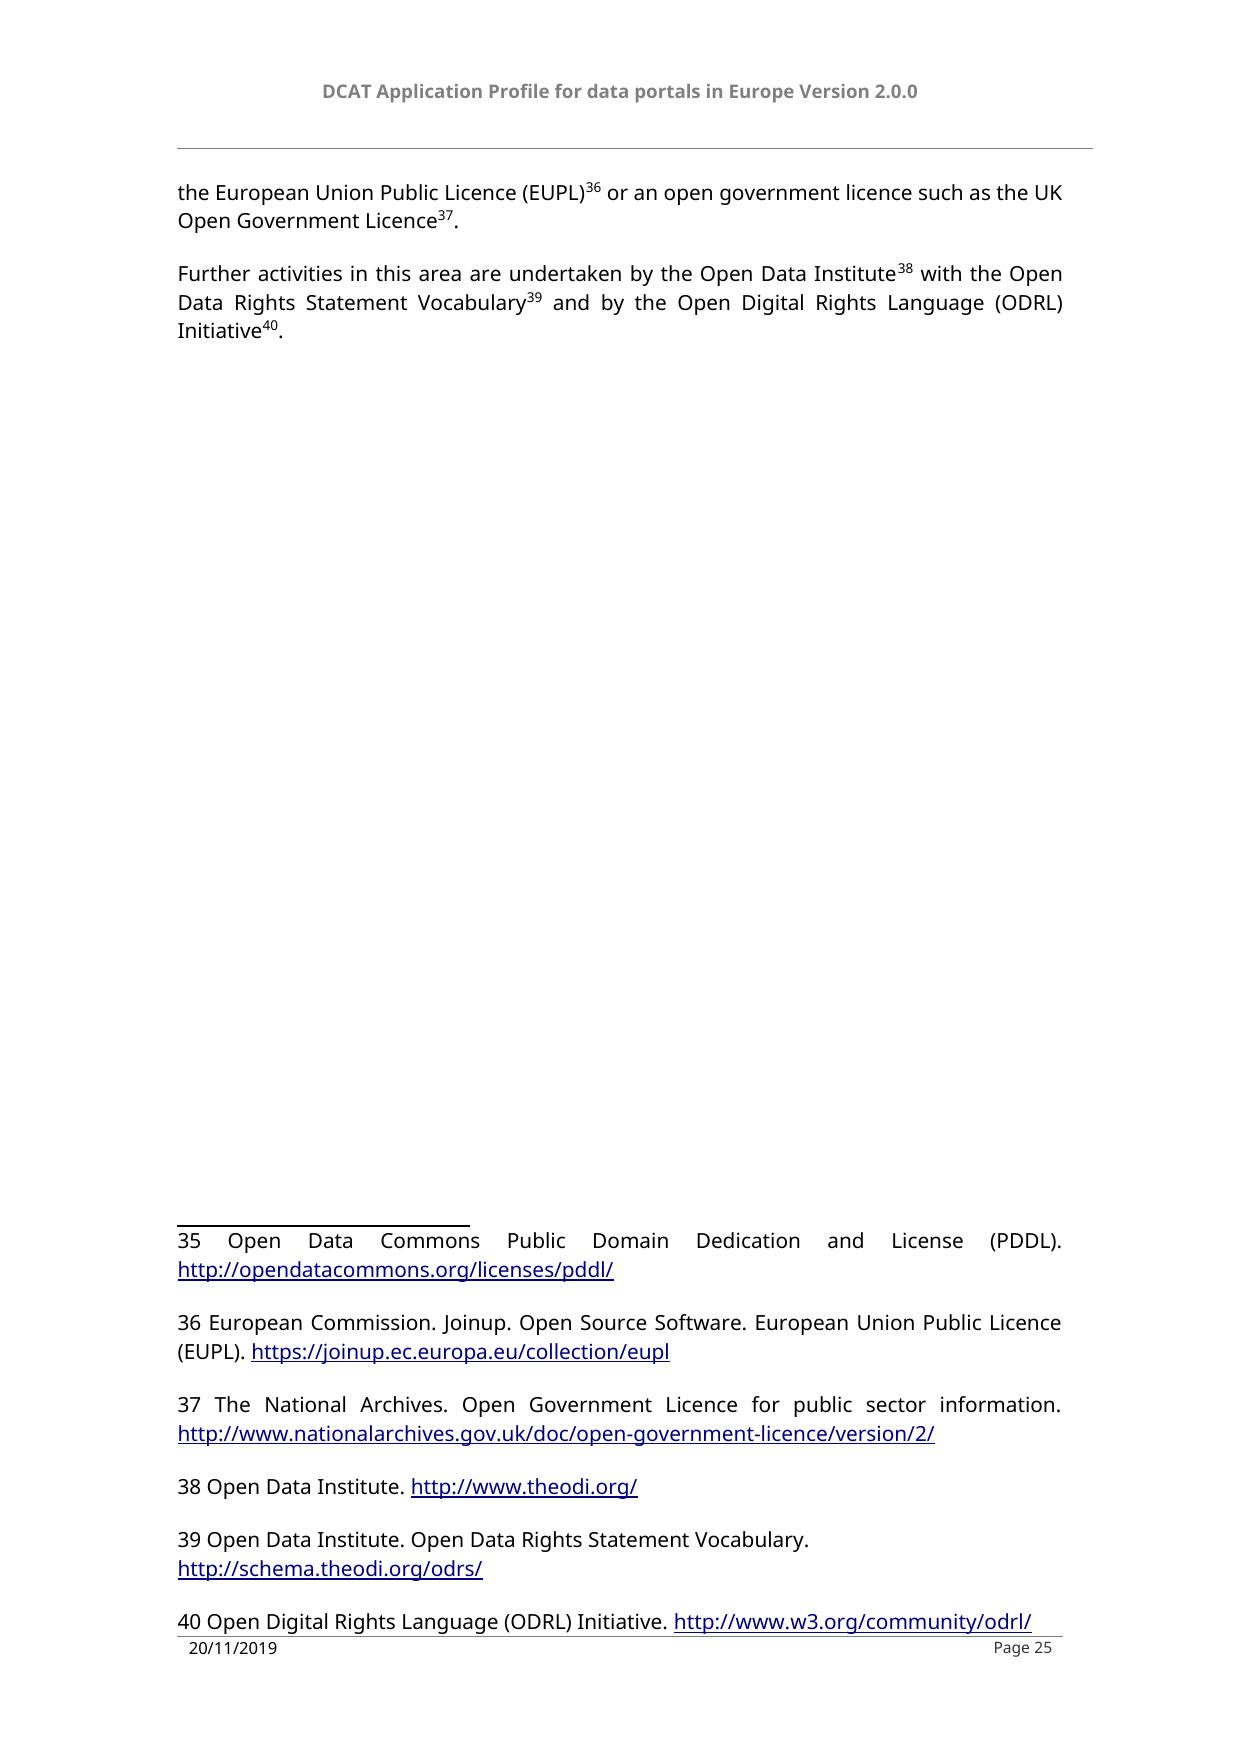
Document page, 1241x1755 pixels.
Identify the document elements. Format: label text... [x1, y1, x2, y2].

text Open Digital Rights Language (ODRL) Initiative. http://www.w3.org/community/odrl/ [177, 1607, 1063, 1636]
text The National Archives. Open Government Licence for public sector information. http://www.nationalarchives.gov.uk/doc/open-government-licence/version/2/ [177, 1390, 1063, 1447]
text Open Data Institute. Open Data Rights Statement Vocabulary. http://schema.theodi.org/odrs/ [177, 1526, 1063, 1582]
text Further activities in this area are undertaken by the Open Data Institute with the Open Data Rights Statement Vocabulary and by the Open Digital Rights Language (ODRL) Initiative. [177, 259, 1063, 345]
text Open Data Commons Public Domain Dedication and License (PDDL). http://opendatacommons.org/licenses/pddl/ [177, 1227, 1063, 1283]
text European Commission. Joinup. Open Source Software. European Union Public Licence (EUPL). https://joinup.ec.europa.eu/collection/eupl [177, 1308, 1063, 1365]
text Open Data Institute. http://www.theodi.org/ [177, 1472, 1063, 1501]
text Concerning licence vocabularies, implementers are encouraged to use widely recognised licences such as Creative Commons licences, and in particular the CC Zero Public Domain Dedication, the Open Data Commons Public Domain Dedication and License (PDDL), the European Union Public Licence (EUPL) or an open government licence such as the UK Open Government Licence. [177, 178, 1063, 234]
